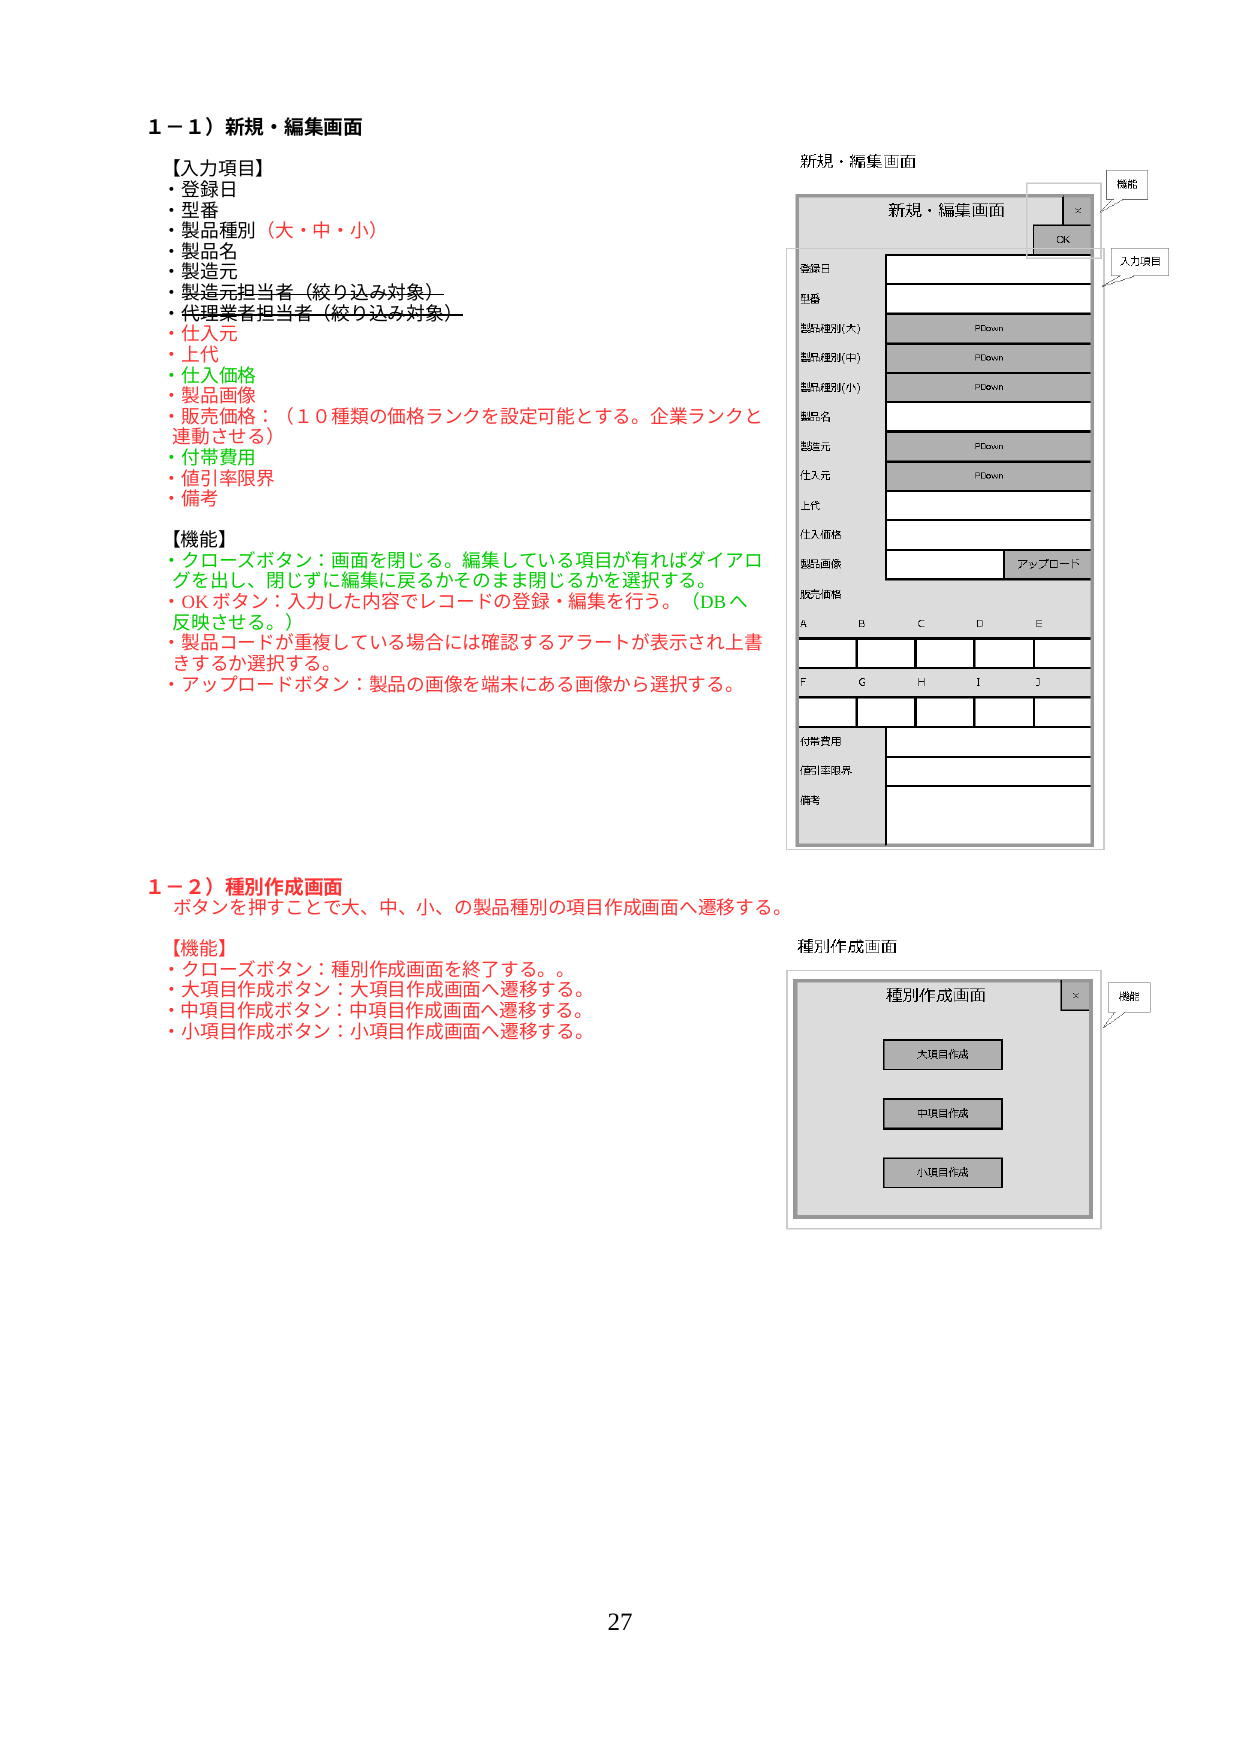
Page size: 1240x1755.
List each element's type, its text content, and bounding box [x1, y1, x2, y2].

text ・仕入元 [163, 324, 765, 345]
text ・仕入価格 [163, 366, 765, 386]
text ・製品名 [163, 242, 765, 262]
text ・販売価格：（１０種類の価格ランクを設定可能とする。企業ランクと連動させる） [163, 407, 765, 448]
text ・製造元担当者（絞り込み対象） [163, 283, 765, 304]
text ・クローズボタン：画面を閉じる。編集している項目が有ればダイアログを出し、閉じずに編集に戻るかそのまま閉じるかを選択する。 [163, 551, 765, 592]
text 【入力項目】 [162, 159, 765, 180]
text ・アップロードボタン：製品の画像を端末にある画像から選択する。 [163, 674, 765, 695]
text ボタンを押すことで大、中、小、の製品種別の項目作成画面へ遷移する。 [162, 898, 1121, 918]
text １－１）新規・編集画面 [146, 118, 1121, 139]
text ・製品コードが重複している場合には確認するアラートが表示され上書きするか選択する。 [163, 633, 765, 674]
picture [767, 937, 1169, 1248]
text ・中項目作成ボタン：中項目作成画面へ遷移する。 [162, 1001, 767, 1022]
text ・登録日 [163, 180, 765, 201]
text ・製品種別（大・中・小） [163, 221, 765, 242]
text ・代理業者担当者（絞り込み対象） [163, 304, 765, 324]
text ・値引率限界 [163, 469, 765, 489]
text ・製品画像 [163, 386, 765, 407]
text ・大項目作成ボタン：大項目作成画面へ遷移する。 [163, 980, 767, 1001]
text 【機能】 [162, 530, 765, 551]
text ・付帯費用 [163, 448, 765, 469]
picture [765, 152, 1187, 868]
text ・備考 [163, 489, 765, 510]
text ・上代 [163, 345, 765, 366]
text ・型番 [163, 201, 765, 221]
text ・小項目作成ボタン：小項目作成画面へ遷移する。 [163, 1022, 767, 1042]
text ・クローズボタン：種別作成画面を終了する。。 [163, 959, 767, 980]
text １－２）種別作成画面 [146, 878, 1121, 898]
text ・製造元 [163, 262, 765, 283]
text 【機能】 [162, 939, 767, 959]
text ・OKボタン：入力した内容でレコードの登録・編集を行う。（DBへ反映させる。） [163, 592, 765, 633]
